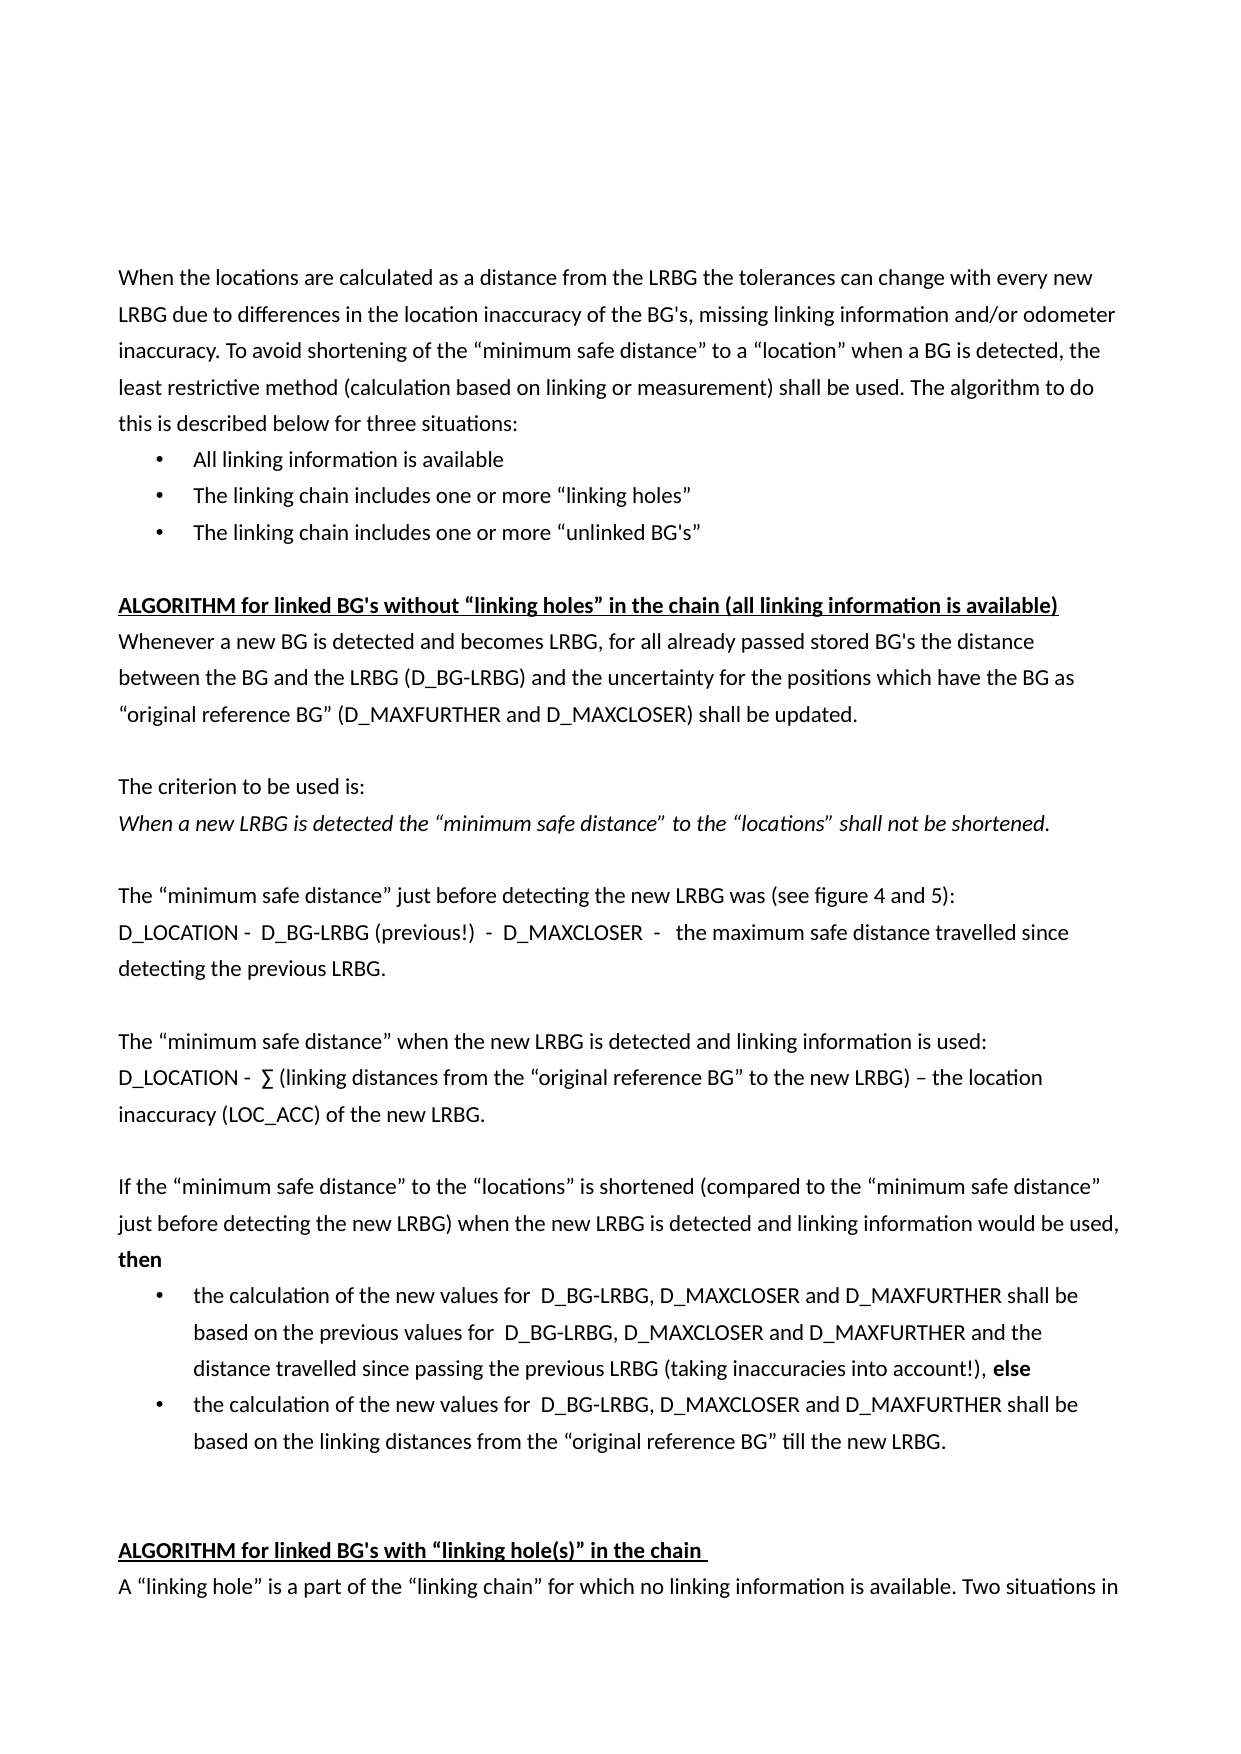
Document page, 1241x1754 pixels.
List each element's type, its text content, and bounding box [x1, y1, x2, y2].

text The “minimum safe distance” when the new LRBG is detected and linking information is used: [118, 1027, 1122, 1055]
list The linking chain includes one or more “linking holes” [156, 482, 1122, 510]
text If the “minimum safe distance” to the “locations” is shortened (compared to the “minimum safe distance” just before detecting the new LRBG) when the new LRBG is detected and linking information would be used, then [118, 1172, 1122, 1273]
text Whenever a new BG is detected and becomes LRBG, for all already passed stored BG's the distance between the BG and the LRBG (D_BG-LRBG) and the uncertainty for the positions which have the BG as “original reference BG” (D_MAXFURTHER and D_MAXCLOSER) shall be updated. [118, 627, 1122, 728]
list The linking chain includes one or more “unlinked BG's” [156, 518, 1122, 546]
text D_LOCATION - D_BG-LRBG (previous!) - D_MAXCLOSER - the maximum safe distance travelled since detecting the previous LRBG. [118, 918, 1122, 982]
text The “minimum safe distance” just before detecting the new LRBG was (see figure 4 and 5): [118, 882, 1122, 909]
list All linking information is available [156, 445, 1122, 473]
text ALGORITHM for linked BG's with “linking hole(s)” in the chain [118, 1536, 1122, 1564]
text A “linking hole” is a part of the “linking chain” for which no linking information is available. Two situations in [118, 1572, 1122, 1600]
list the calculation of the new values for D_BG-LRBG, D_MAXCLOSER and D_MAXFURTHER shall be based on the previous values for D_BG-LRBG, D_MAXCLOSER and D_MAXFURTHER and the distance travelled since passing the previous LRBG (taking inaccuracies into account!), else [156, 1281, 1122, 1382]
text D_LOCATION - ∑ (linking distances from the “original reference BG” to the new LRBG) – the location inaccuracy (LOC_ACC) of the new LRBG. [118, 1063, 1122, 1128]
text When a new LRBG is detected the “minimum safe distance” to the “locations” shall not be shortened. [118, 809, 1122, 837]
text The criterion to be used is: [118, 772, 1122, 801]
text ALGORITHM for linked BG's without “linking holes” in the chain (all linking information is available) [118, 591, 1122, 619]
text When the locations are calculated as a distance from the LRBG the tolerances can change with every new LRBG due to differences in the location inaccuracy of the BG's, missing linking information and/or odometer inaccuracy. To avoid shortening of the “minimum safe distance” to a “location” when a BG is detected, the least restrictive method (calculation based on linking or measurement) shall be used. The algorithm to do this is described below for three situations: [118, 263, 1122, 437]
list the calculation of the new values for D_BG-LRBG, D_MAXCLOSER and D_MAXFURTHER shall be based on the linking distances from the “original reference BG” till the new LRBG. [156, 1391, 1122, 1455]
